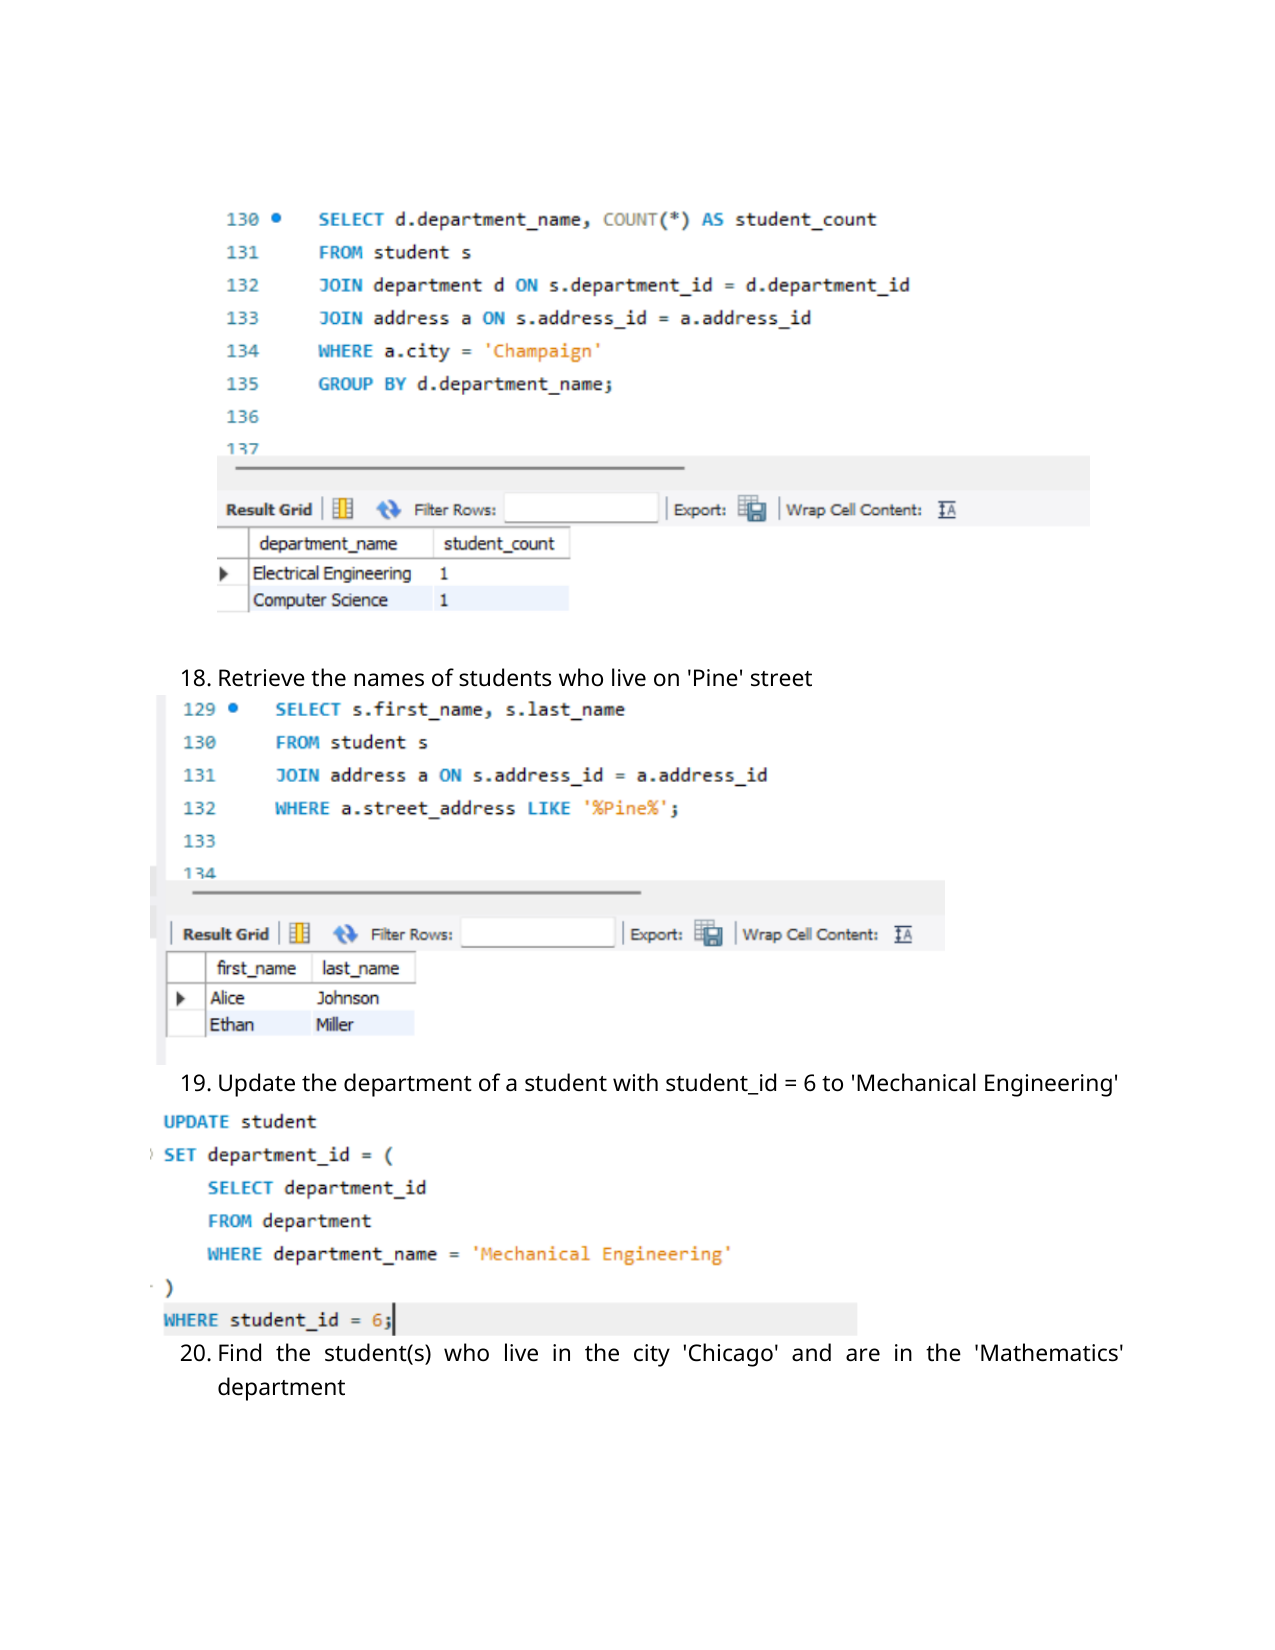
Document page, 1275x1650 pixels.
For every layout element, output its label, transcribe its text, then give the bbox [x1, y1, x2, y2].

list Find the student(s) who live in the city 'Chicago' and are in the 'Mathematics' department [179, 1337, 1125, 1402]
list Retrieve the names of students who live on 'Pine' street [179, 662, 1125, 693]
list Update the department of a student with student_id = 6 to 'Mechanical Engineering' [179, 1067, 1125, 1098]
